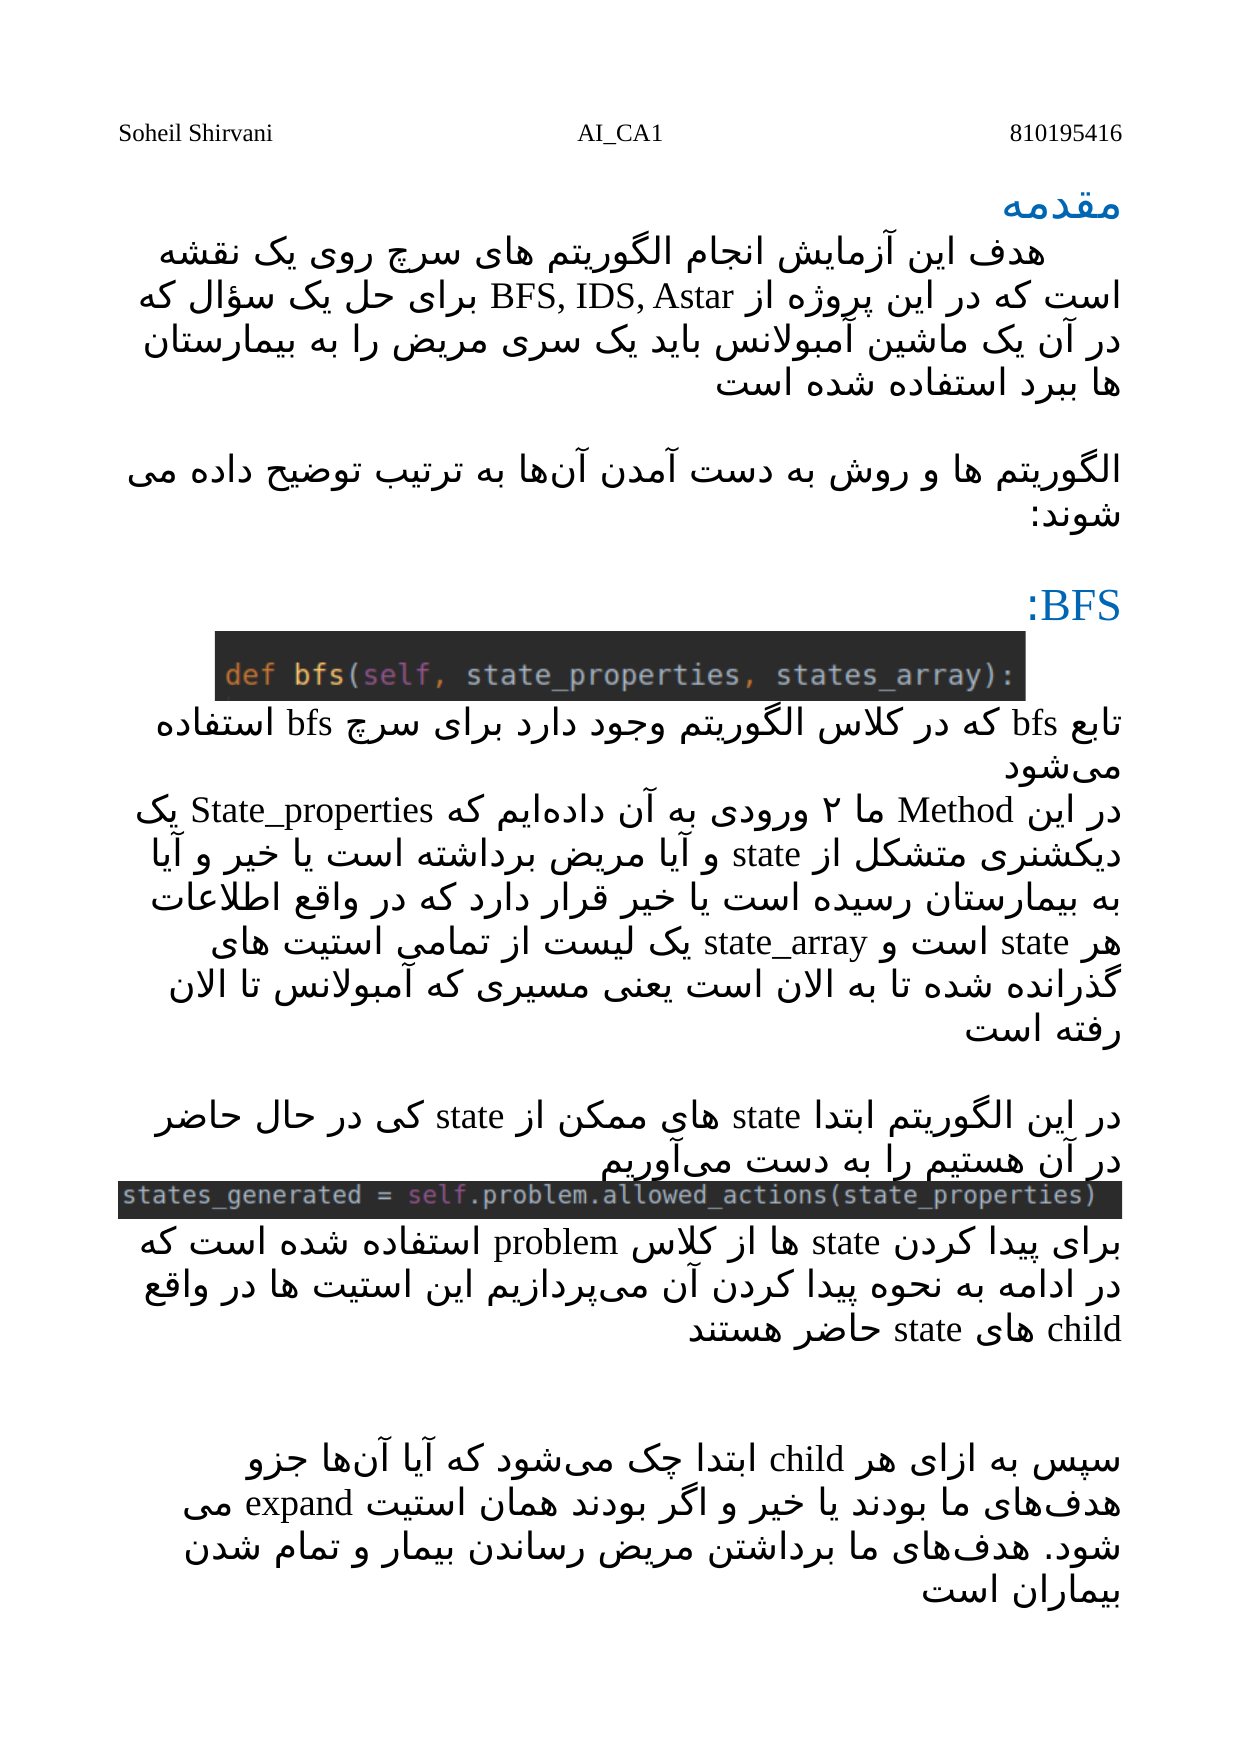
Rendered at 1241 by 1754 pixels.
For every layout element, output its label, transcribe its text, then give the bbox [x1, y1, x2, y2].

picture [214, 631, 1026, 701]
text تابع bfs که در کلاس الگوریتم وجود دارد برای سرچ bfs استفاده می‌شود [118, 632, 1122, 788]
text هدف این آزمایش انجام الگوریتم های سرچ روی یک نقشه است که در این پروژه از BFS, IDS, Astar برای حل یک سؤال که در آن یک ماشین آمبولانس باید یک سری مریض را به بیمارستان ها ببرد استفاده شده است [118, 230, 1122, 404]
text الگوریتم ها و روش به دست آمدن آن‌ها به ترتیب توضیح داده می شوند: [118, 448, 1122, 535]
picture [118, 1181, 1123, 1219]
text در این Method ما ۲ ورودی به آن داده‌ایم که State_properties یک دیکشنری متشکل از state و آیا مریض برداشته است یا خیر و آیا به بیمارستان رسیده است یا خیر قرار دارد که در‌ واقع اطلاعات هر state است و state_array یک لیست از تمامی استیت های گذرانده شده تا به الان است یعنی مسیری که آمبولانس تا الان رفته است [118, 788, 1122, 1050]
text در این الگوریتم ابتدا state های ممکن از state کی در حال حاضر در آن هستیم را به دست می‌آوریم [118, 1093, 1122, 1181]
text برای پیدا کردن state ها از کلاس problem استفاده شده است که در ادامه به نحوه پیدا کردن آن می‌پردازیم این استیت ها در‌ واقع child های state حاضر هستند [118, 1219, 1122, 1350]
text مقدمه [118, 176, 1122, 230]
text BFS: [118, 578, 1122, 632]
text سپس به ازای هر child ابتدا چک می‌شود که آیا آن‌ها جزو هدف‌های ما بودند یا خیر و اگر بودند همان استیت expand می شود. هدف‌های ما برداشتن مریض رساندن بیمار و تمام شدن بیماران است [118, 1437, 1122, 1612]
